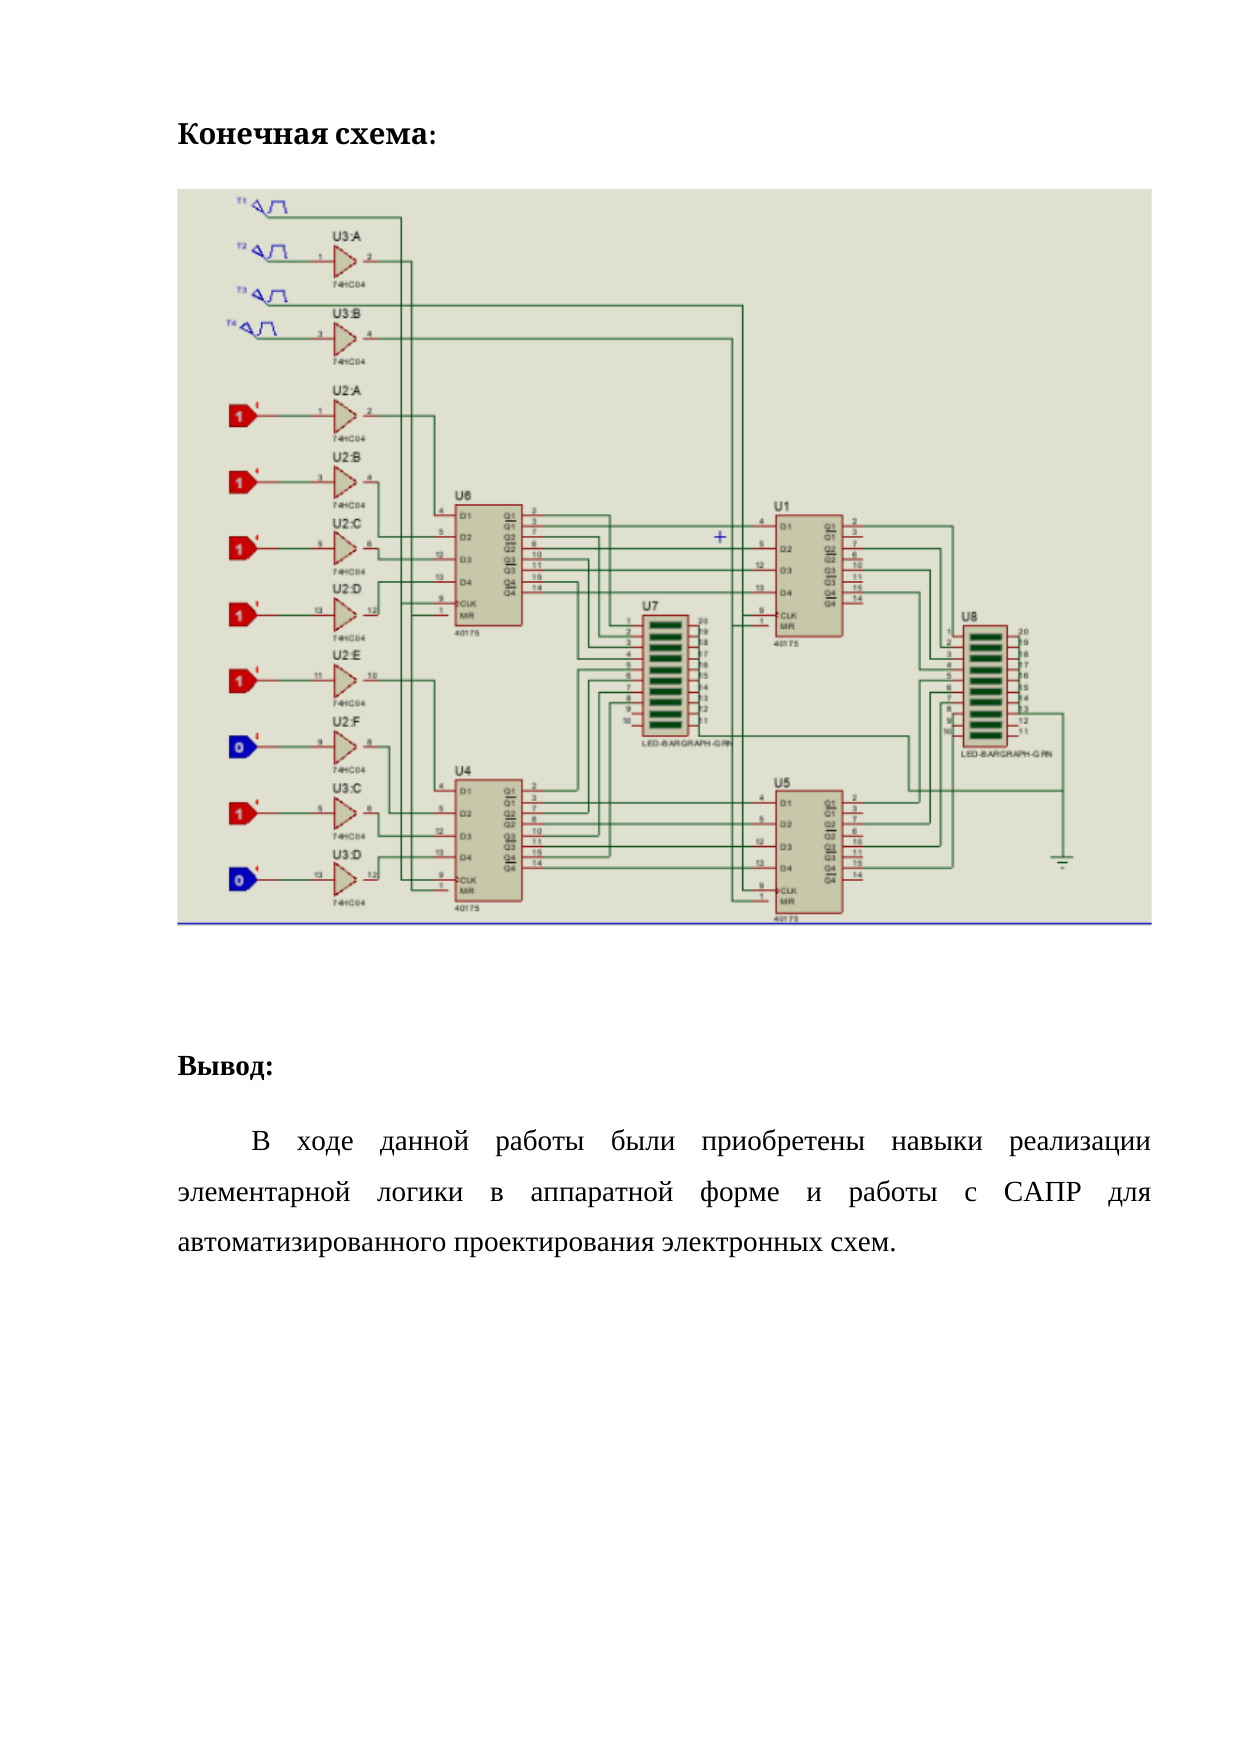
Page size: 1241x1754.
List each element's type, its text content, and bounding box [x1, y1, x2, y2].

picture [177, 189, 1152, 926]
text В ходе данной работы были приобретены навыки реализации элементарной логики в аппаратной форме и работы с САПР для автоматизированного проектирования электронных схем. [177, 1123, 1152, 1258]
subtitle Конечная схема: [177, 118, 1152, 152]
text Вывод: [177, 1048, 1152, 1082]
